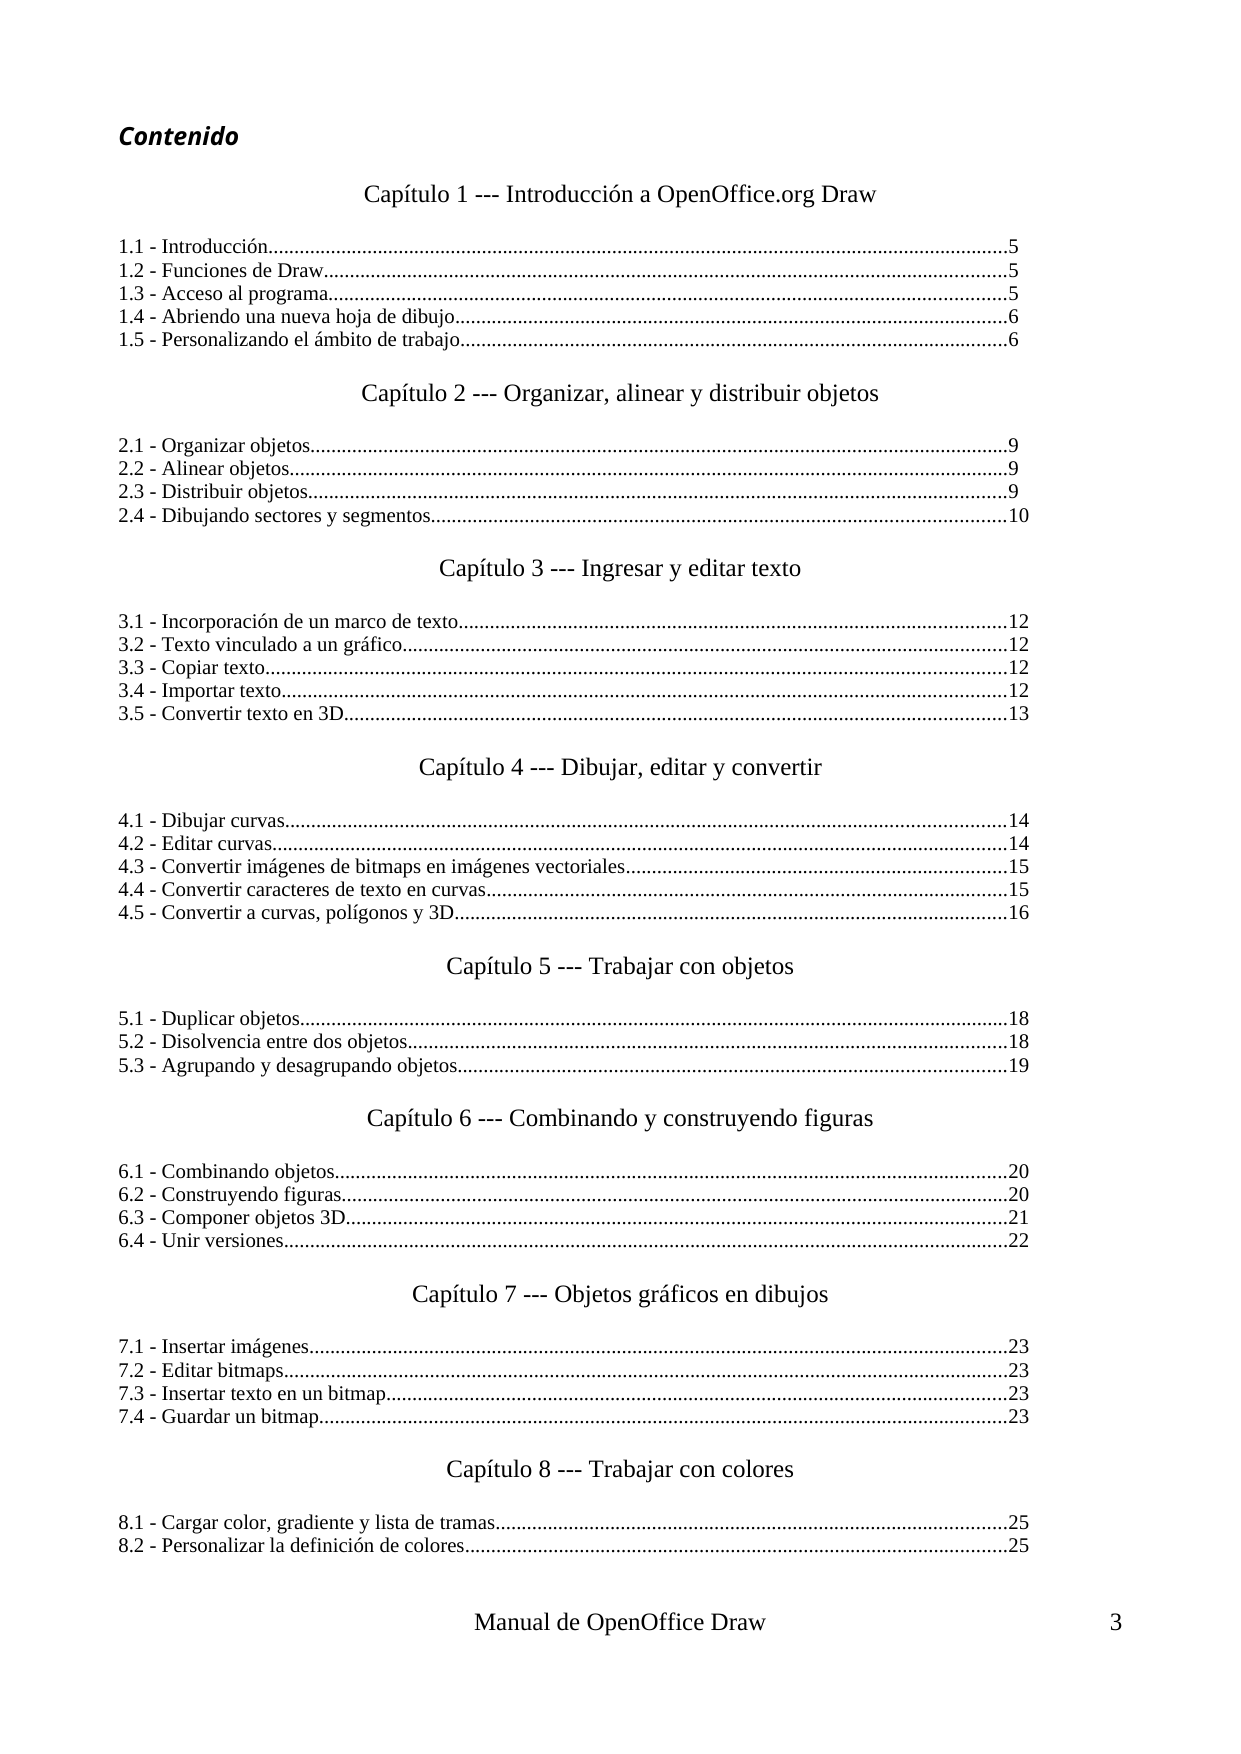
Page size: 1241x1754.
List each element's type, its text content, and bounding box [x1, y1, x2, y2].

text 2.1 - Organizar objetos 9 [118, 434, 1122, 457]
text 2.3 - Distribuir objetos 9 [118, 480, 1122, 503]
text 3.2 - Texto vinculado a un gráfico 12 [118, 633, 1122, 656]
text 1.5 - Personalizando el ámbito de trabajo 6 [118, 328, 1122, 351]
text 4.2 - Editar curvas 14 [118, 832, 1122, 855]
text 6.2 - Construyendo figuras 20 [118, 1183, 1122, 1206]
text 3.3 - Copiar texto 12 [118, 656, 1122, 679]
text 5.3 - Agrupando y desagrupando objetos 19 [118, 1053, 1122, 1077]
text 6.4 - Unir versiones 22 [118, 1229, 1122, 1252]
text 1.4 - Abriendo una nueva hoja de dibujo 6 [118, 305, 1122, 328]
text Capítulo 7 --- Objetos gráficos en dibujos [118, 1280, 1122, 1308]
text Contenido [118, 118, 1122, 152]
text 7.4 - Guardar un bitmap 23 [118, 1405, 1122, 1428]
text 2.4 - Dibujando sectores y segmentos 10 [118, 503, 1122, 527]
text 3.4 - Importar texto 12 [118, 679, 1122, 702]
text 1.2 - Funciones de Draw 5 [118, 258, 1122, 282]
text 5.2 - Disolvencia entre dos objetos 18 [118, 1030, 1122, 1053]
text Capítulo 3 --- Ingresar y editar texto [118, 554, 1122, 582]
text Capítulo 1 --- Introducción a OpenOffice.org Draw [118, 180, 1122, 208]
text 7.3 - Insertar texto en un bitmap 23 [118, 1382, 1122, 1405]
text 4.3 - Convertir imágenes de bitmaps en imágenes vectoriales 15 [118, 855, 1122, 878]
text 7.1 - Insertar imágenes 23 [118, 1335, 1122, 1358]
text 6.1 - Combinando objetos 20 [118, 1160, 1122, 1183]
text 4.5 - Convertir a curvas, polígonos y 3D 16 [118, 901, 1122, 924]
text 1.3 - Acceso al programa 5 [118, 282, 1122, 305]
text 8.2 - Personalizar la definición de colores 25 [118, 1534, 1122, 1557]
text 6.3 - Componer objetos 3D 21 [118, 1206, 1122, 1229]
text 2.2 - Alinear objetos 9 [118, 457, 1122, 480]
text 4.4 - Convertir caracteres de texto en curvas 15 [118, 878, 1122, 901]
text 1.1 - Introducción 5 [118, 235, 1122, 258]
text 3.5 - Convertir texto en 3D 13 [118, 702, 1122, 725]
text 4.1 - Dibujar curvas 14 [118, 808, 1122, 832]
text Capítulo 4 --- Dibujar, editar y convertir [118, 753, 1122, 781]
text Capítulo 6 --- Combinando y construyendo figuras [118, 1104, 1122, 1132]
text 8.1 - Cargar color, gradiente y lista de tramas 25 [118, 1511, 1122, 1534]
text 7.2 - Editar bitmaps 23 [118, 1358, 1122, 1382]
text Capítulo 8 --- Trabajar con colores [118, 1456, 1122, 1483]
text Capítulo 5 --- Trabajar con objetos [118, 952, 1122, 979]
text Capítulo 2 --- Organizar, alinear y distribuir objetos [118, 379, 1122, 406]
text 3.1 - Incorporación de un marco de texto 12 [118, 610, 1122, 633]
text 5.1 - Duplicar objetos 18 [118, 1007, 1122, 1030]
